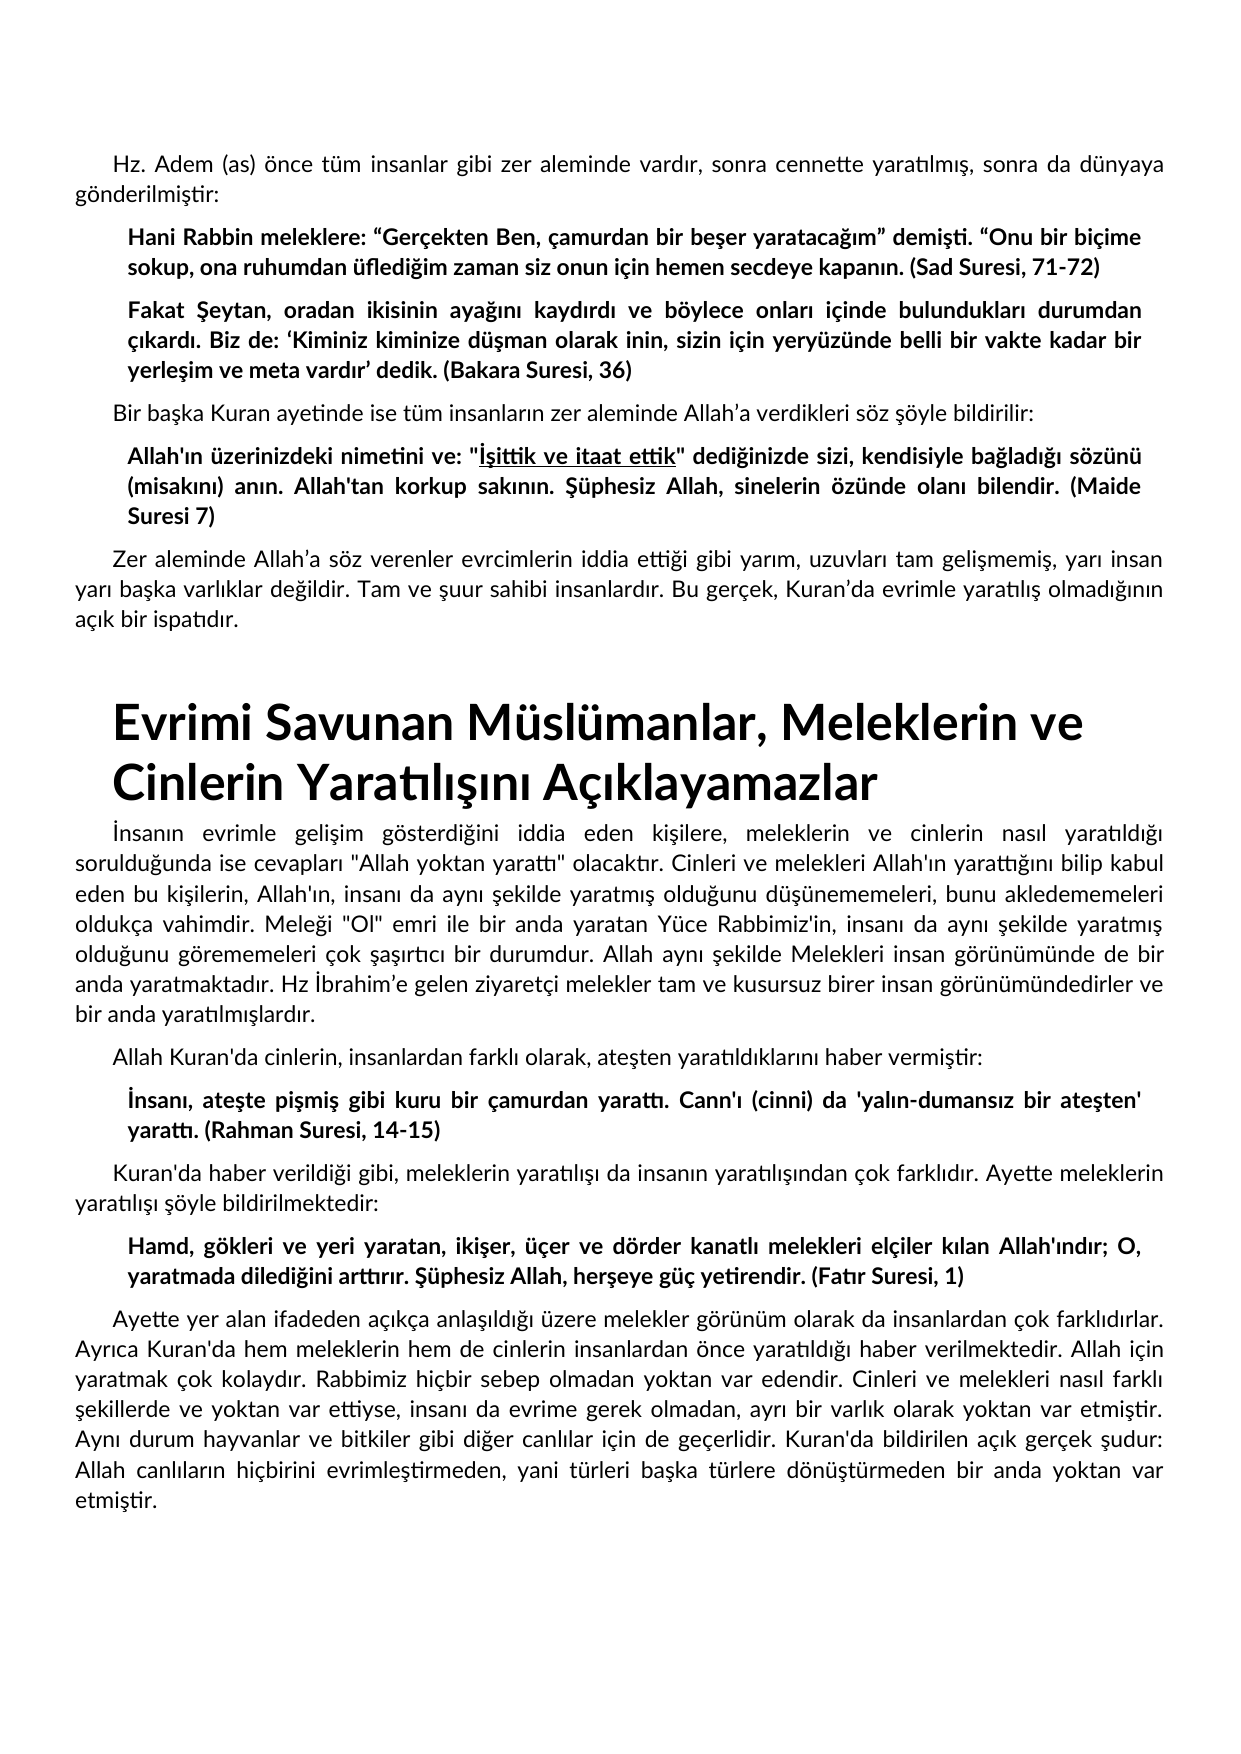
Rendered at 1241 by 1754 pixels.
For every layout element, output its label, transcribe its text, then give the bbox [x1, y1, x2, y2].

text Hamd, gökleri ve yeri yaratan, ikişer, üçer ve dörder kanatlı melekleri elçiler kılan Allah'ındır; O, yaratmada dilediğini arttırır. Şüphesiz Allah, herşeye güç yetirendir. (Fatır Suresi, 1) [127, 1231, 1143, 1289]
text İnsanı, ateşte pişmiş gibi kuru bir çamurdan yarattı. Cann'ı (cinni) da 'yalın-dumansız bir ateşten' yarattı. (Rahman Suresi, 14-15) [127, 1086, 1143, 1143]
text Hani Rabbin meleklere: “Gerçekten Ben, çamurdan bir beşer yaratacağım” demişti. “Onu bir biçime sokup, ona ruhumdan üflediğim zaman siz onun için hemen secdeye kapanın. (Sad Suresi, 71-72) [127, 223, 1143, 281]
text İnsanın evrimle gelişim gösterdiğini iddia eden kişilere, meleklerin ve cinlerin nasıl yaratıldığı sorulduğunda ise cevapları "Allah yoktan yarattı" olacaktır. Cinleri ve melekleri Allah'ın yarattığını bilip kabul eden bu kişilerin, Allah'ın, insanı da aynı şekilde yaratmış olduğunu düşünememeleri, bunu akledememeleri oldukça vahimdir. Meleği "Ol" emri ile bir anda yaratan Yüce Rabbimiz'in, insanı da aynı şekilde yaratmış olduğunu görememeleri çok şaşırtıcı bir durumdur. Allah aynı şekilde Melekleri insan görünümünde de bir anda yaratmaktadır. Hz İbrahim’e gelen ziyaretçi melekler tam ve kusursuz birer insan görünümündedirler ve bir anda yaratılmışlardır. [75, 819, 1165, 1028]
text Zer aleminde Allah’a söz verenler evrcimlerin iddia ettiği gibi yarım, uzuvları tam gelişmemiş, yarı insan yarı başka varlıklar değildir. Tam ve şuur sahibi insanlardır. Bu gerçek, Kuran’da evrimle yaratılış olmadığının açık bir ispatıdır. [75, 545, 1165, 633]
text Ayette yer alan ifadeden açıkça anlaşıldığı üzere melekler görünüm olarak da insanlardan çok farklıdırlar. Ayrıca Kuran'da hem meleklerin hem de cinlerin insanlardan önce yaratıldığı haber verilmektedir. Allah için yaratmak çok kolaydır. Rabbimiz hiçbir sebep olmadan yoktan var edendir. Cinleri ve melekleri nasıl farklı şekillerde ve yoktan var ettiyse, insanı da evrime gerek olmadan, ayrı bir varlık olarak yoktan var etmiştir. Aynı durum hayvanlar ve bitkiler gibi diğer canlılar için de geçerlidir. Kuran'da bildirilen açık gerçek şudur: Allah canlıların hiçbirini evrimleştirmeden, yani türleri başka türlere dönüştürmeden bir anda yoktan var etmiştir. [75, 1304, 1165, 1513]
text Allah Kuran'da cinlerin, insanlardan farklı olarak, ateşten yaratıldıklarını haber vermiştir: [75, 1043, 1165, 1070]
text Kuran'da haber verildiği gibi, meleklerin yaratılışı da insanın yaratılışından çok farklıdır. Ayette meleklerin yaratılışı şöyle bildirilmektedir: [75, 1158, 1165, 1216]
text Hz. Adem (as) önce tüm insanlar gibi zer aleminde vardır, sonra cennette yaratılmış, sonra da dünyaya gönderilmiştir: [75, 150, 1165, 208]
text Fakat Şeytan, oradan ikisinin ayağını kaydırdı ve böylece onları içinde bulundukları durumdan çıkardı. Biz de: ‘Kiminiz kiminize düşman olarak inin, sizin için yeryüzünde belli bir vakte kadar bir yerleşim ve meta vardır’ dedik. (Bakara Suresi, 36) [127, 296, 1143, 384]
text Bir başka Kuran ayetinde ise tüm insanların zer aleminde Allah’a verdikleri söz şöyle bildirilir: [75, 399, 1165, 426]
subtitle Evrimi Savunan Müslümanlar, Meleklerin ve Cinlerin Yaratılışını Açıklayamazlar [112, 691, 1165, 811]
text Allah'ın üzerinizdeki nimetini ve: "İşittik ve itaat ettik" dediğinizde sizi, kendisiyle bağladığı sözünü (misakını) anın. Allah'tan korkup sakının. Şüphesiz Allah, sinelerin özünde olanı bilendir. (Maide Suresi 7) [127, 442, 1143, 529]
